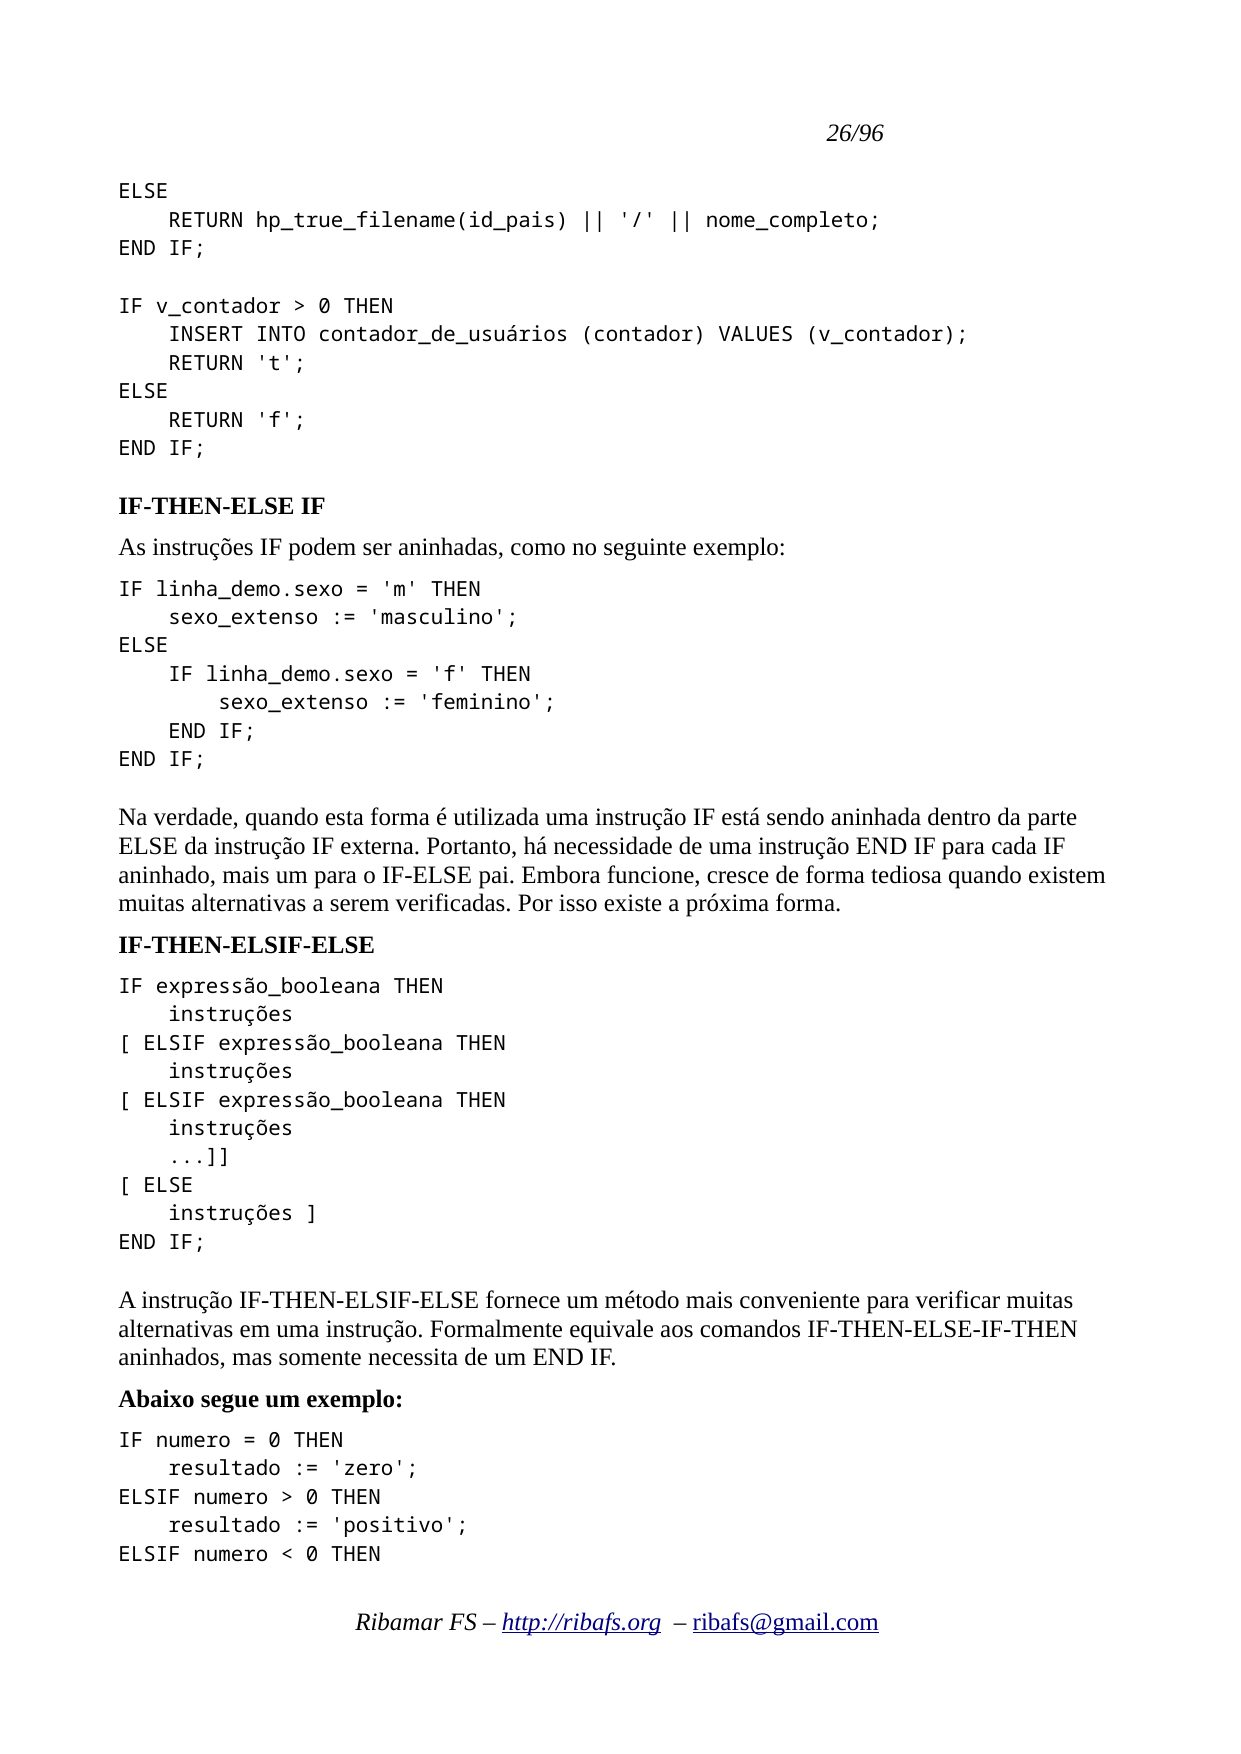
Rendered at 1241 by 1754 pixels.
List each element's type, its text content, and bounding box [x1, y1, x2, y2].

text IF expressão_booleana THEN [118, 971, 1122, 999]
text [ ELSIF expressão_booleana THEN [118, 1028, 1122, 1056]
text INSERT INTO contador_de_usuários (contador) VALUES (v_contador); [118, 319, 1122, 348]
text RETURN hp_true_filename(id_pais) || '/' || nome_completo; [118, 205, 1122, 233]
text instruções [118, 1056, 1122, 1085]
text sexo_extenso := 'masculino'; [118, 602, 1122, 631]
text END IF; [118, 716, 1122, 744]
text resultado := 'zero'; [118, 1453, 1122, 1482]
text IF v_contador > 0 THEN [118, 291, 1122, 319]
text IF numero = 0 THEN [118, 1425, 1122, 1453]
text ELSIF numero > 0 THEN [118, 1482, 1122, 1510]
text IF-THEN-ELSE IF [118, 491, 1122, 520]
text RETURN 'f'; [118, 405, 1122, 433]
text END IF; [118, 1227, 1122, 1255]
text ELSE [118, 176, 1122, 205]
text As instruções IF podem ser aninhadas, como no seguinte exemplo: [118, 532, 1122, 561]
text END IF; [118, 433, 1122, 462]
text ELSE [118, 376, 1122, 405]
text ELSE [118, 631, 1122, 659]
text [ ELSE [118, 1170, 1122, 1198]
text [ ELSIF expressão_booleana THEN [118, 1085, 1122, 1113]
text RETURN 't'; [118, 348, 1122, 376]
text Na verdade, quando esta forma é utilizada uma instrução IF está sendo aninhada dentro da parte ELSE da instrução IF externa. Portanto, há necessidade de uma instrução END IF para cada IF aninhado, mais um para o IF-ELSE pai. Embora funcione, cresce de forma tediosa quando existem muitas alternativas a serem verificadas. Por isso existe a próxima forma. [118, 802, 1122, 917]
text resultado := 'positivo'; [118, 1510, 1122, 1539]
text instruções ] [118, 1198, 1122, 1227]
text sexo_extenso := 'feminino'; [118, 687, 1122, 716]
text END IF; [118, 233, 1122, 262]
text A instrução IF-THEN-ELSIF-ELSE fornece um método mais conveniente para verificar muitas alternativas em uma instrução. Formalmente equivale aos comandos IF-THEN-ELSE-IF-THEN aninhados, mas somente necessita de um END IF. [118, 1285, 1122, 1371]
text IF linha_demo.sexo = 'f' THEN [118, 659, 1122, 687]
text END IF; [118, 744, 1122, 773]
text ...]] [118, 1142, 1122, 1170]
text ELSIF numero < 0 THEN [118, 1539, 1122, 1567]
text instruções [118, 1113, 1122, 1142]
text IF linha_demo.sexo = 'm' THEN [118, 574, 1122, 602]
text IF-THEN-ELSIF-ELSE [118, 930, 1122, 958]
text Abaixo segue um exemplo: [118, 1384, 1122, 1412]
text instruções [118, 999, 1122, 1028]
